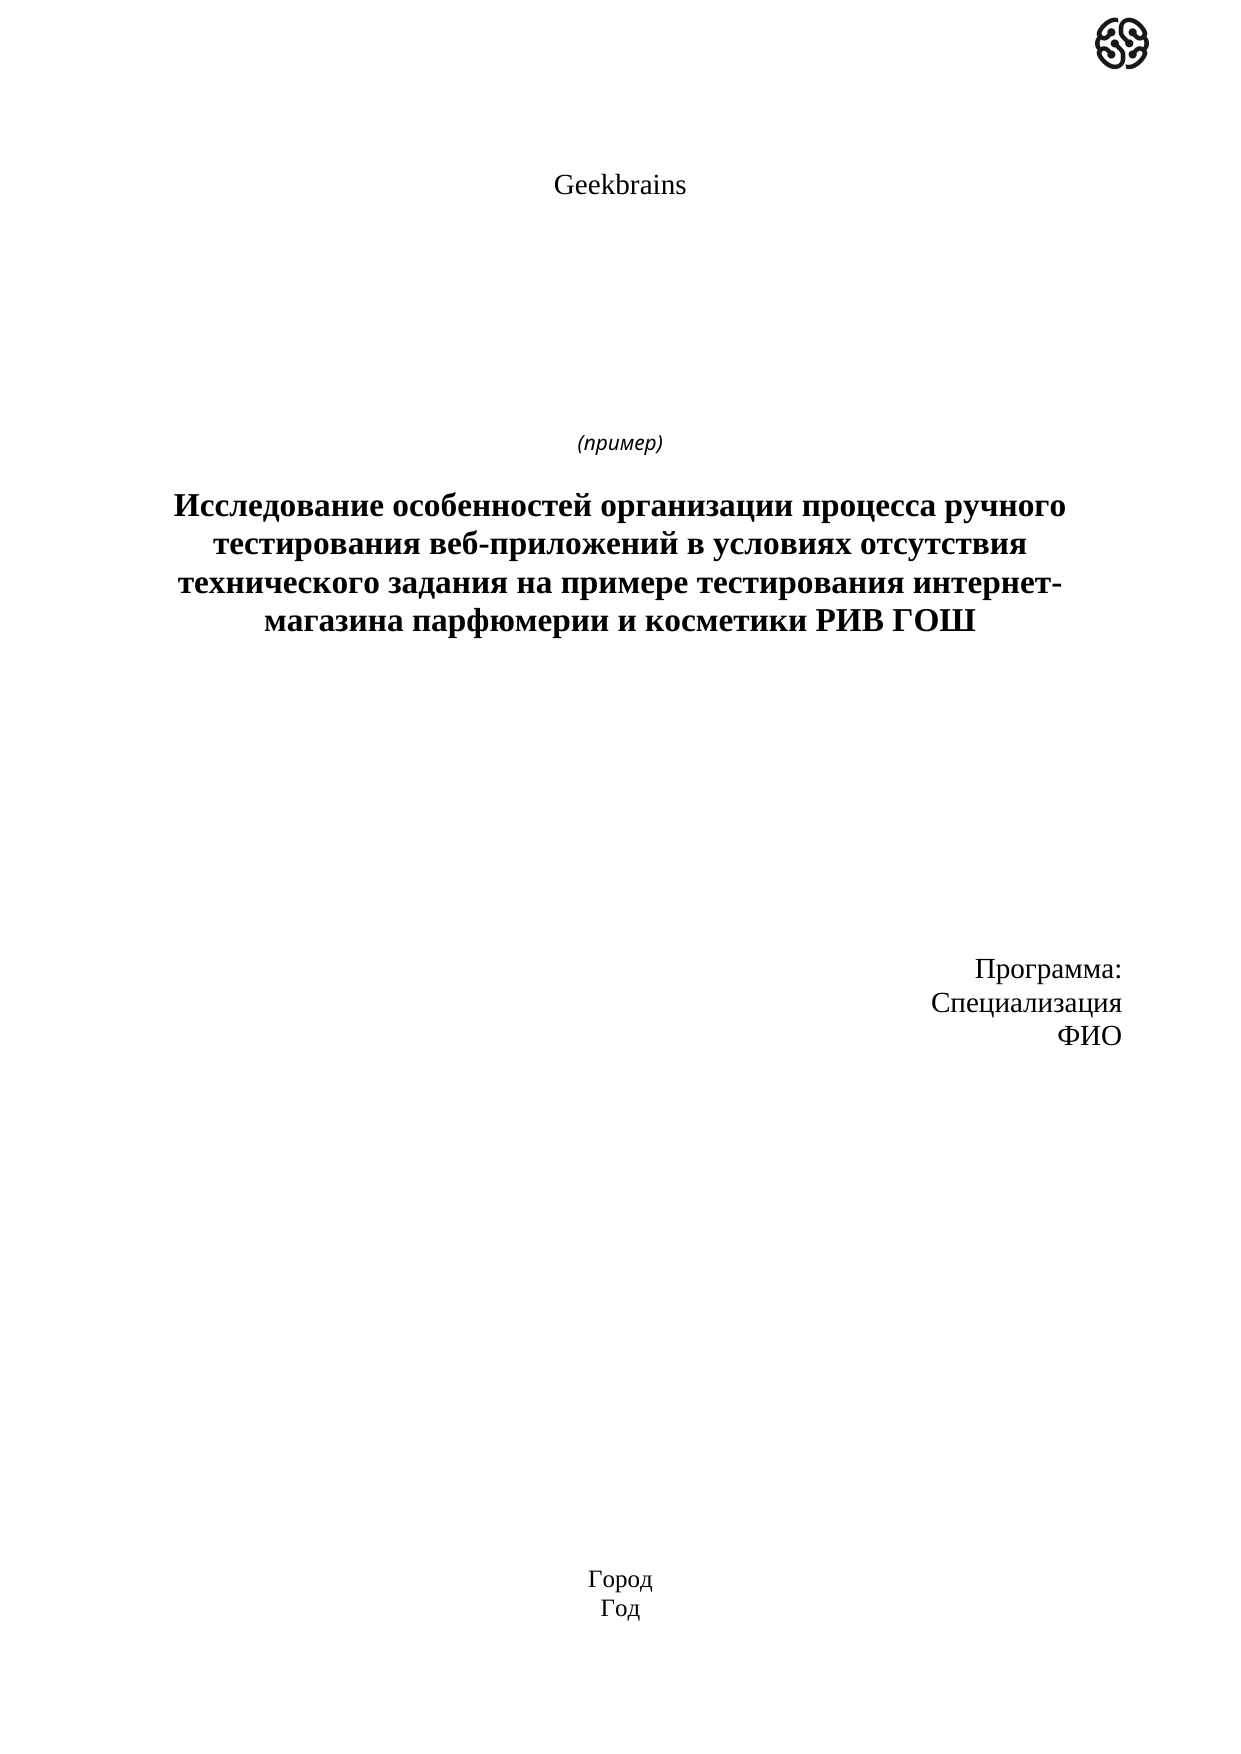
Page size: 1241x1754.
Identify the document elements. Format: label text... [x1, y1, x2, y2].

text ФИО [118, 1018, 1122, 1052]
text Исследование особенностей организации процесса ручного тестирования веб-приложений в условиях отсутствия технического задания на примере тестирования интернет-магазина парфюмерии и косметики РИВ ГОШ [118, 485, 1122, 638]
text Программа: [118, 951, 1122, 985]
picture [1095, 17, 1149, 70]
text Год [118, 1593, 1122, 1621]
text Город [118, 1564, 1122, 1593]
text Специализация [118, 985, 1122, 1018]
text Geekbrains [118, 167, 1122, 201]
text (пример) [118, 428, 1122, 457]
